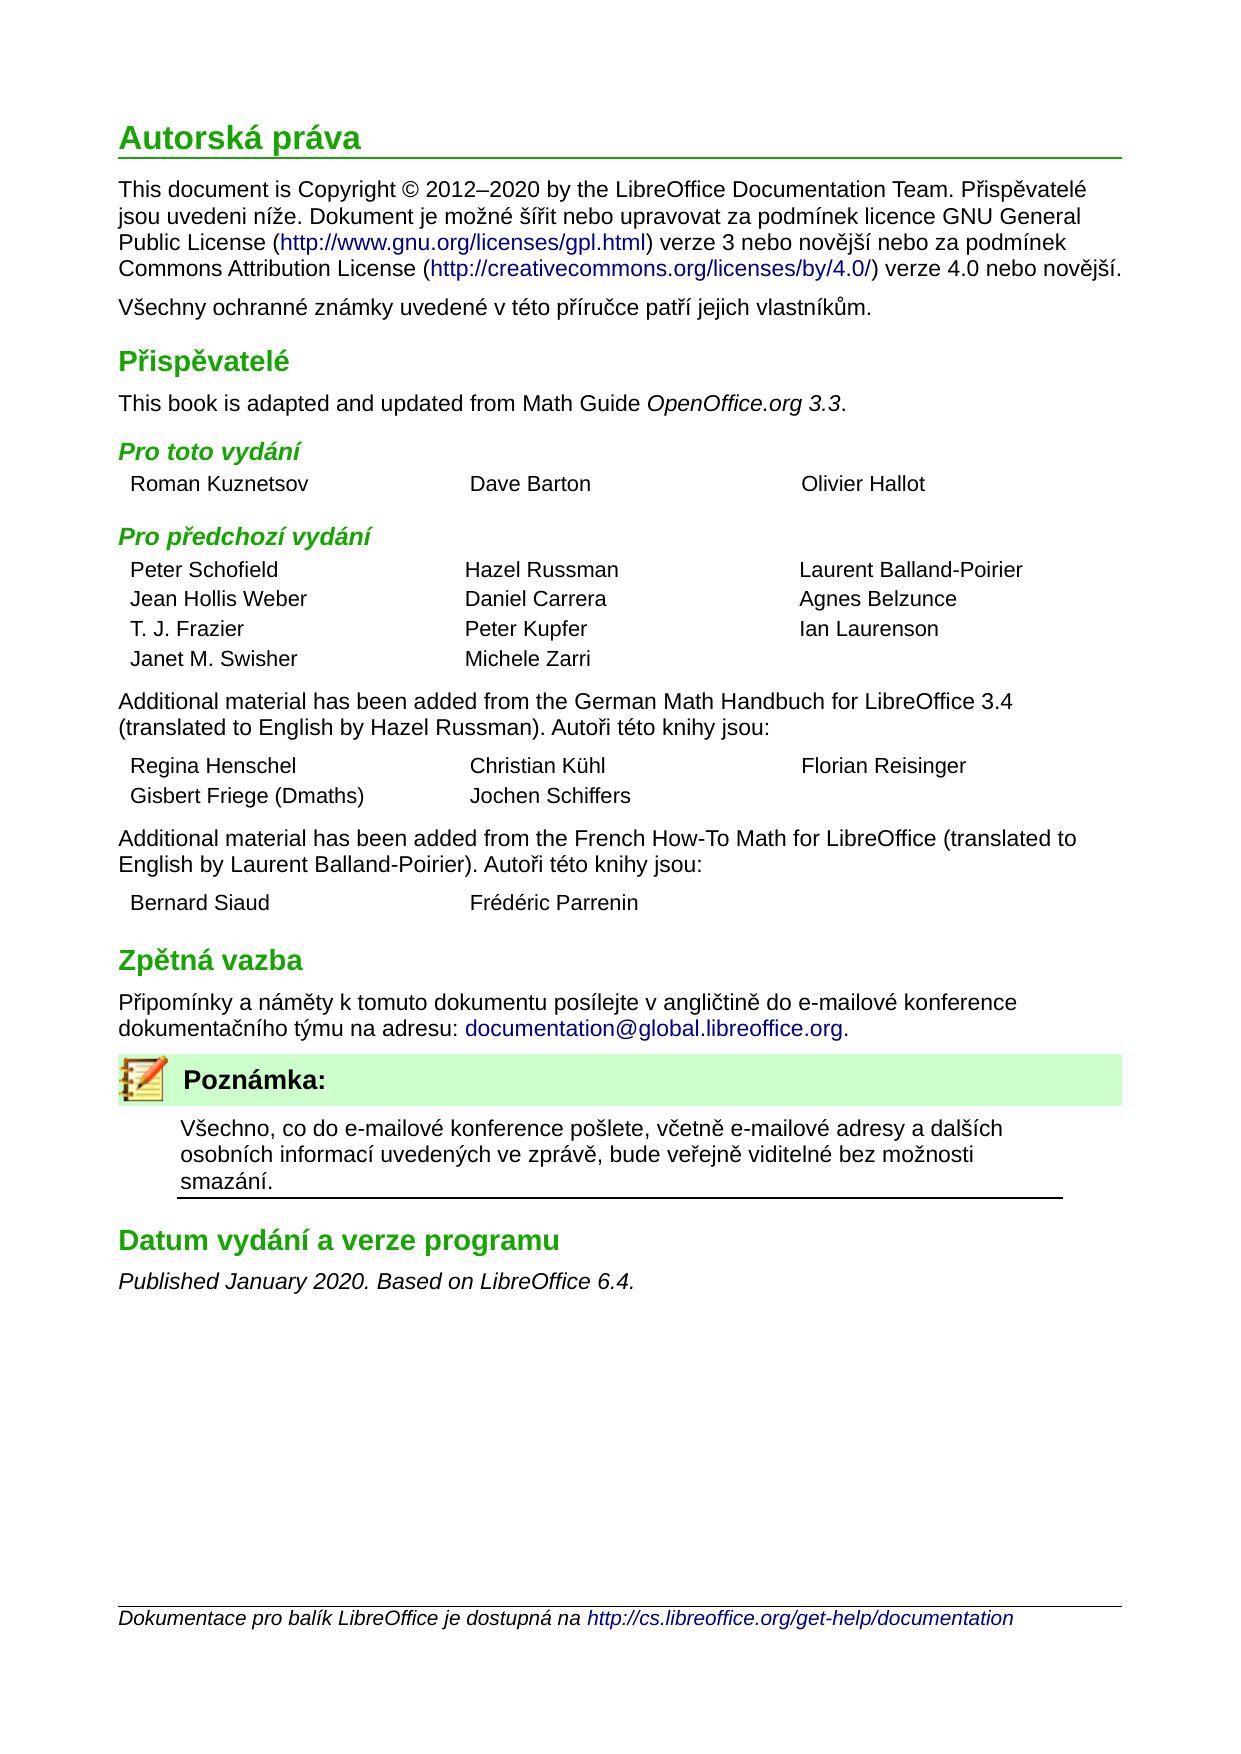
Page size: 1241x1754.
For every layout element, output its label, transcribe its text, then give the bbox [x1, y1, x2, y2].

table_header Florian Reisinger [789, 753, 1122, 783]
table_header Roman Kuznetsov [118, 471, 458, 501]
table_cell T. J. Frazier [118, 616, 453, 646]
subtitle Zpětná vazba [118, 943, 1122, 977]
table_cell Agnes Belzunce [788, 586, 1122, 616]
table_header Regina Henschel [118, 753, 458, 783]
subtitle Datum vydání a verze programu [118, 1223, 1122, 1256]
table_cell Janet M. Swisher [118, 646, 453, 676]
subtitle Autorská práva [118, 118, 1122, 157]
table_header Peter Schofield [118, 556, 453, 586]
subtitle Pro předchozí vydání [118, 522, 1122, 551]
table_cell Jean Hollis Weber [118, 586, 453, 616]
subtitle Poznámka: [118, 1054, 1122, 1106]
table_cell Peter Kupfer [453, 616, 787, 646]
table_header Christian Kühl [458, 753, 789, 783]
table_header Hazel Russman [453, 556, 787, 586]
text Připomínky a náměty k tomuto dokumentu posílejte v angličtině do e-mailové konference dokumentačního týmu na adresu: documentation@global.libreoffice.org. [118, 989, 1122, 1041]
subtitle Pro toto vydání [118, 437, 1122, 465]
table_header Olivier Hallot [789, 471, 1122, 501]
table_header Laurent Balland-Poirier [788, 556, 1122, 586]
table_cell Ian Laurenson [788, 616, 1122, 646]
table_cell [788, 646, 1122, 676]
table_header Dave Barton [458, 471, 789, 501]
text Všechny ochranné známky uvedené v této příručce patří jejich vlastníkům. [118, 294, 1122, 321]
subtitle Přispěvatelé [118, 344, 1122, 378]
text Published January 2020. Based on LibreOffice 6.4. [118, 1268, 1122, 1294]
text Additional material has been added from the French How-To Math for LibreOffice (translated to English by Laurent Balland-Poirier). Autoři této knihy jsou: [118, 824, 1122, 877]
table_header Bernard Siaud [118, 890, 458, 920]
table_header [789, 890, 1122, 920]
table_cell Michele Zarri [453, 646, 787, 676]
text This book is adapted and updated from Math Guide OpenOffice.org 3.3. [118, 389, 1122, 416]
table_cell Daniel Carrera [453, 586, 787, 616]
table_cell Jochen Schiffers [458, 783, 789, 813]
table_cell Gisbert Friege (Dmaths) [118, 783, 458, 813]
table_header Frédéric Parrenin [458, 890, 789, 920]
picture [119, 1054, 170, 1105]
text Všechno, co do e-mailové konference pošlete, včetně e-mailové adresy a dalších osobních informací uvedených ve zprávě, bude veřejně viditelné bez možnosti smazání. [177, 1112, 1063, 1197]
text This document is Copyright © 2012–2020 by the LibreOffice Documentation Team. Přispěvatelé jsou uvedeni níže. Dokument je možné šířit nebo upravovat za podmínek licence GNU General Public License (http://www.gnu.org/licenses/gpl.html) verze 3 nebo novější nebo za podmínek Commons Attribution License (http://creativecommons.org/licenses/by/4.0/) verze 4.0 nebo novější. [118, 176, 1122, 282]
table_cell [789, 783, 1122, 813]
text Additional material has been added from the German Math Handbuch for LibreOffice 3.4 (translated to English by Hazel Russman). Autoři této knihy jsou: [118, 688, 1122, 741]
